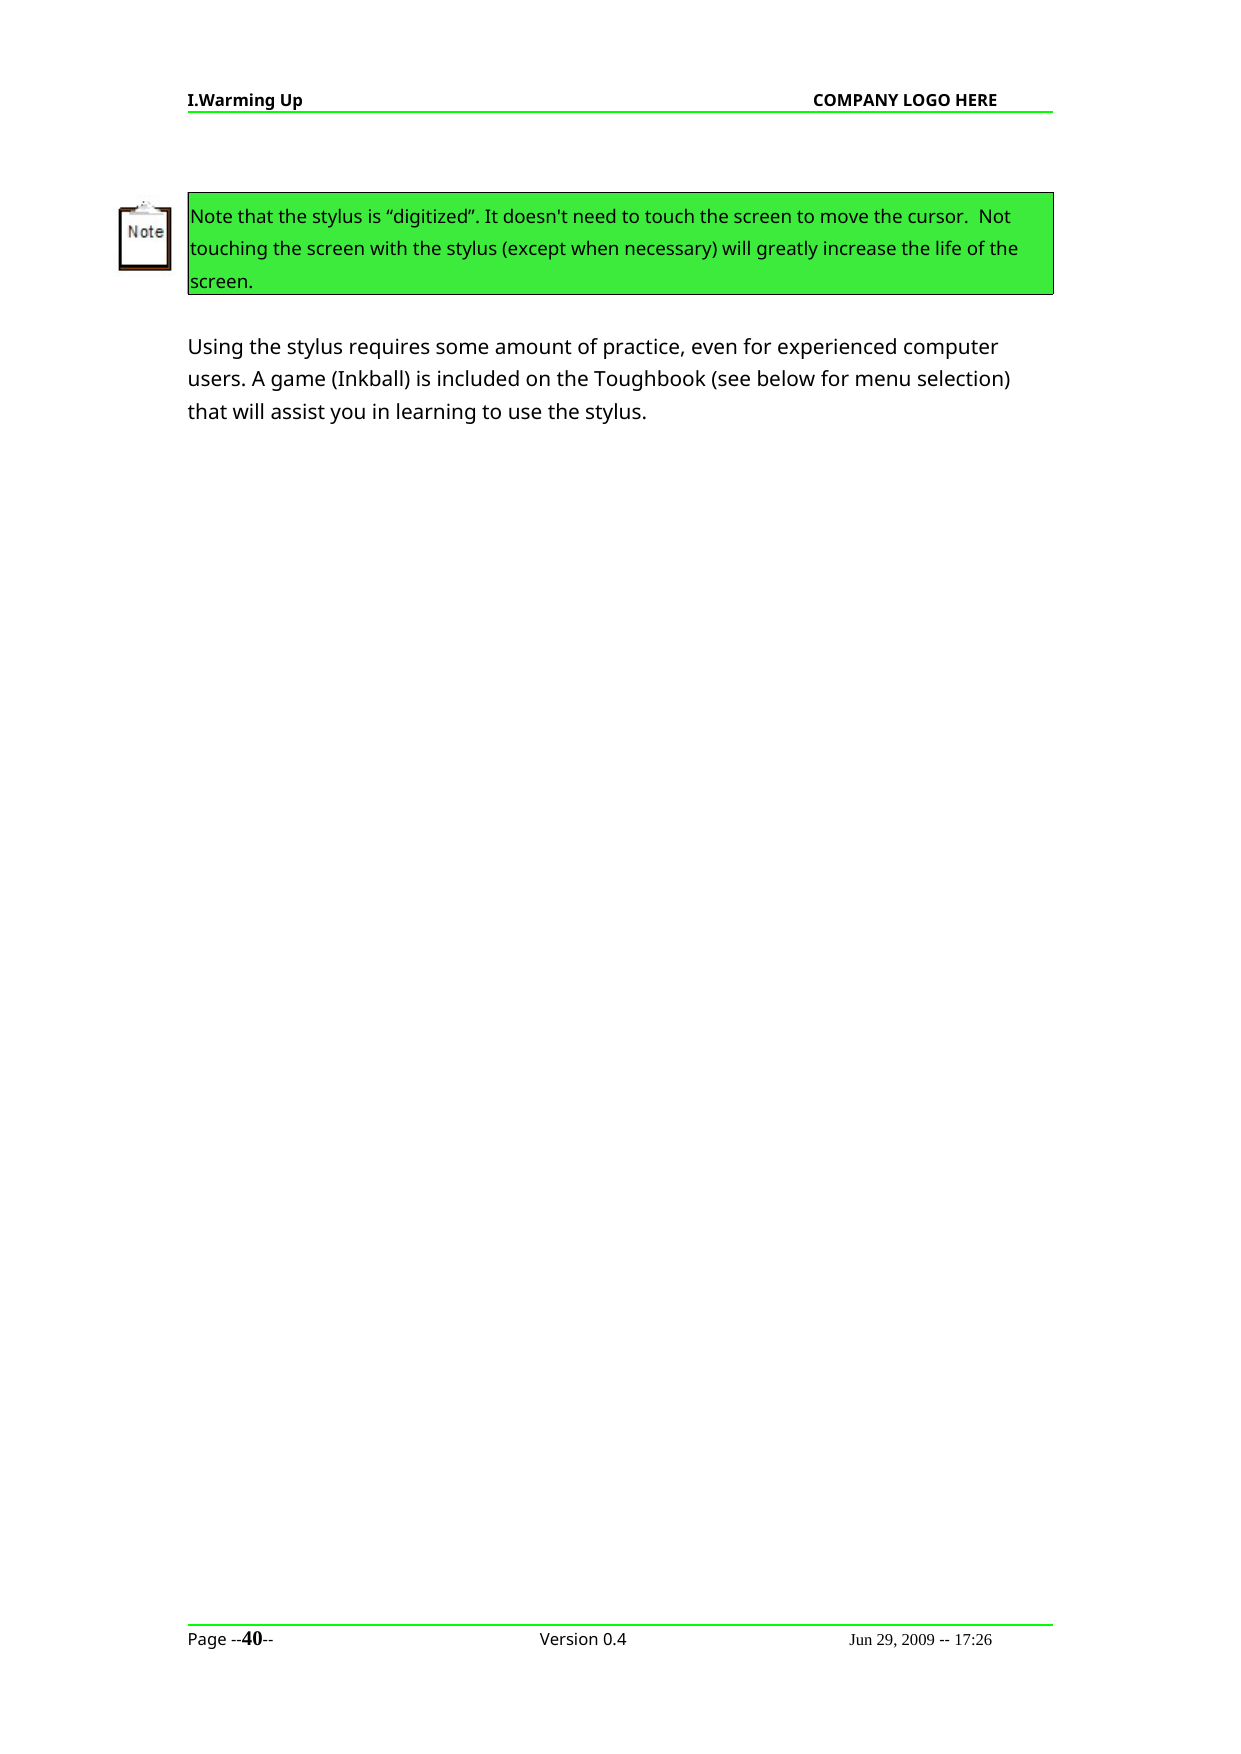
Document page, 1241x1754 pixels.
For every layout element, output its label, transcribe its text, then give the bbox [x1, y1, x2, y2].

picture [113, 194, 176, 277]
text Note that the stylus is “digitized”. It doesn't need to touch the screen to move the cursor. Not touching the screen with the stylus (except when necessary) will greatly increase the life of the screen. [189, 193, 1053, 294]
list Using the stylus requires some amount of practice, even for experienced computer users. A game (Inkball) is included on the Toughbook (see below for menu selection) that will assist you in learning to use the stylus. [187, 324, 1053, 422]
